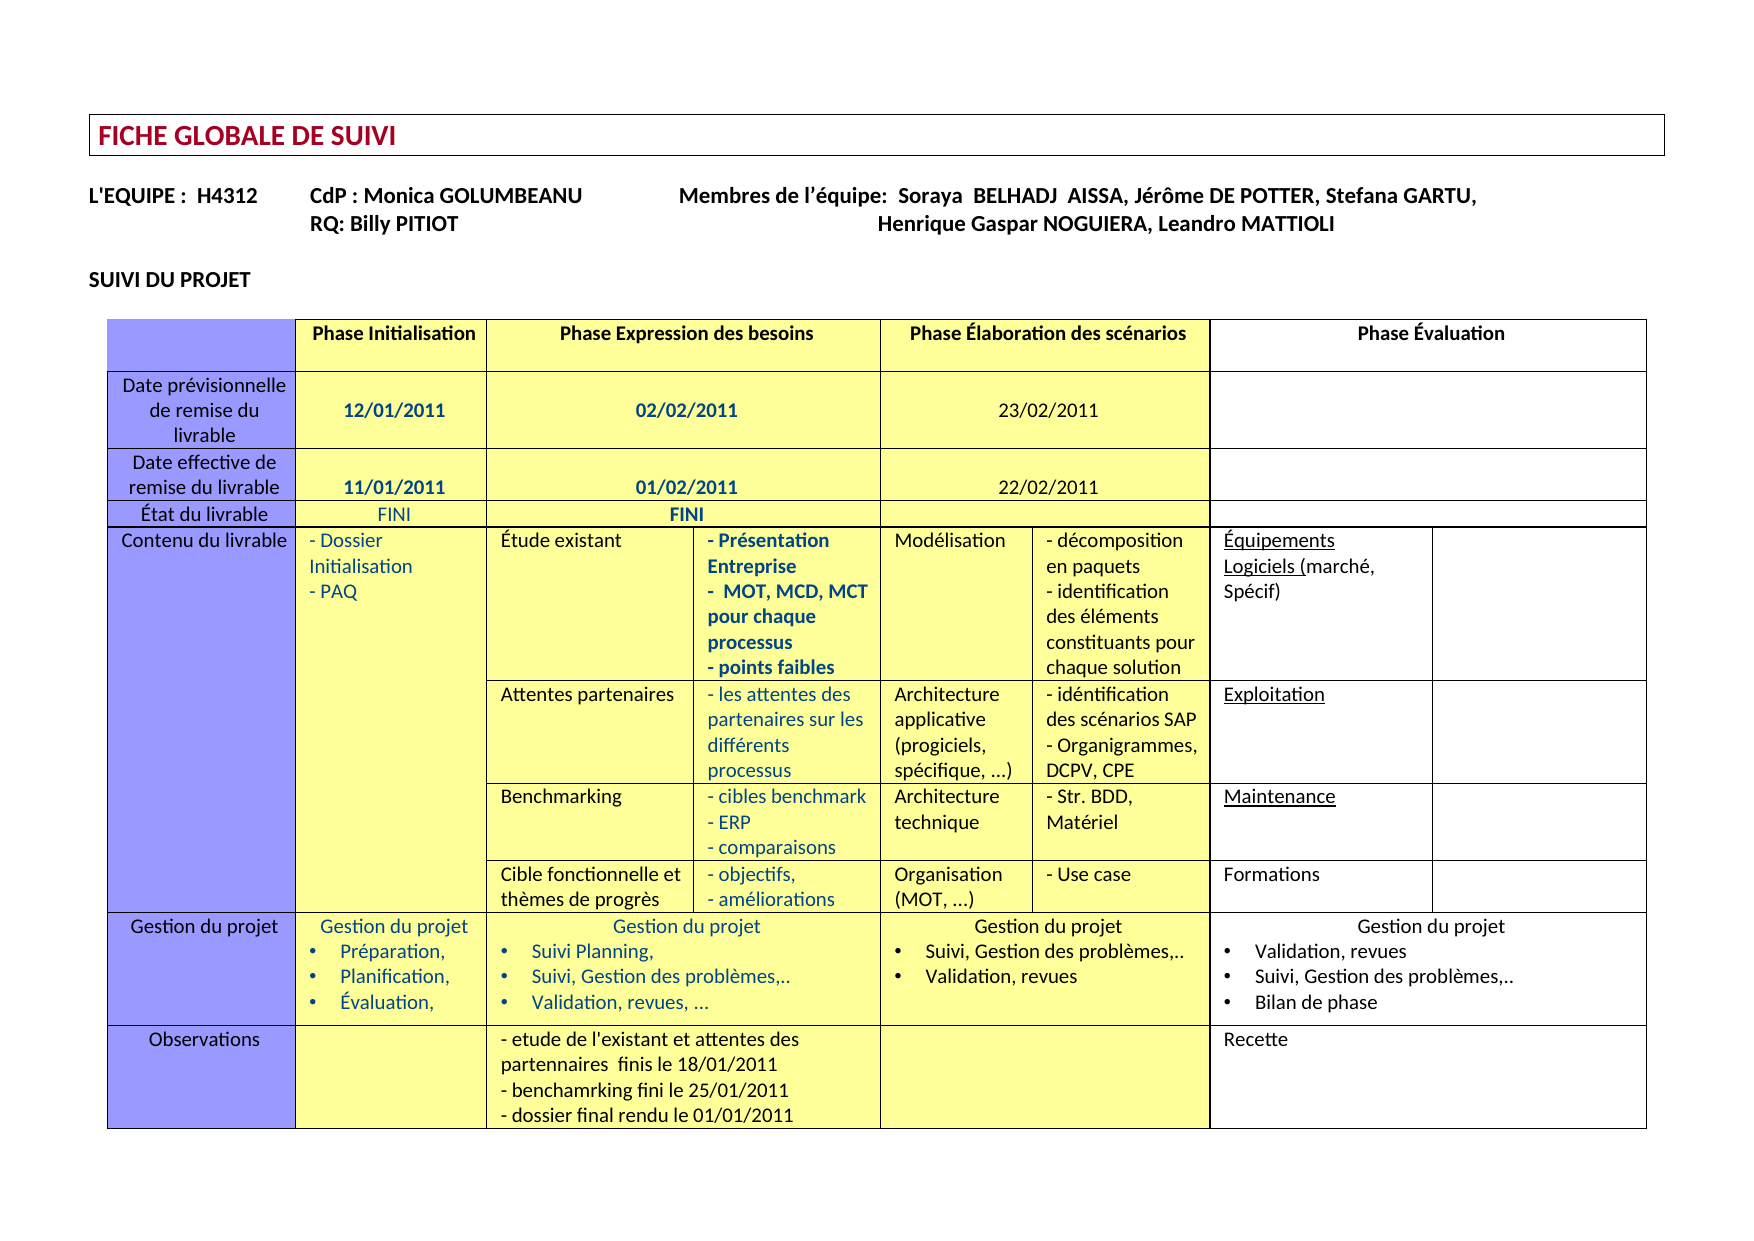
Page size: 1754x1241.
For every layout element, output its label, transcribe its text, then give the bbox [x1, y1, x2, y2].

table_cell [881, 1026, 1209, 1128]
table_cell [881, 501, 1209, 526]
table_cell État du livrable [108, 501, 295, 526]
table_cell [1433, 784, 1646, 860]
table_cell Étude existant [487, 528, 693, 680]
text RQ: Billy PITIOT Henrique Gaspar NOGUIERA, Leandro MATTIOLI [89, 209, 1665, 237]
table_cell [1433, 528, 1646, 680]
table_cell Organisation (MOT, ...) [881, 861, 1032, 912]
table_cell 11/01/2011 [296, 449, 486, 500]
table_cell Formations [1211, 861, 1432, 912]
table_cell Gestion du projet Validation, revues Suivi, Gestion des problèmes,.. Bilan de phase [1211, 913, 1646, 1025]
table_cell Gestion du projet Suivi Planning, Suivi, Gestion des problèmes,.. Validation, revues, ... [487, 913, 880, 1025]
table_cell - Dossier Initialisation - PAQ [296, 528, 486, 912]
table_cell Exploitation [1211, 681, 1432, 783]
table_cell [1211, 501, 1646, 526]
table_header Phase Évaluation [1211, 320, 1646, 371]
text SUIVI DU PROJET [89, 265, 1665, 293]
table_cell Architecture applicative (progiciels, spécifique, ...) [881, 681, 1032, 783]
table_cell Date prévisionnelle de remise du livrable [108, 372, 295, 448]
table_cell [1433, 681, 1646, 783]
table_cell Équipements Logiciels (marché, Spécif) [1211, 528, 1432, 680]
table_cell FINI [296, 501, 486, 526]
table_cell Architecture technique [881, 784, 1032, 860]
table_cell Observations [108, 1026, 295, 1128]
table_cell - décomposition en paquets - identification des éléments constituants pour chaque solution [1033, 528, 1209, 680]
table_cell - Use case [1033, 861, 1209, 912]
table_cell - cibles benchmark - ERP - comparaisons [694, 784, 880, 860]
table_cell Contenu du livrable [108, 528, 295, 912]
table_cell [1433, 861, 1646, 912]
table_cell - les attentes des partenaires sur les différents processus [694, 681, 880, 783]
table_cell 23/02/2011 [881, 372, 1209, 448]
table_cell - Str. BDD, Matériel [1033, 784, 1209, 860]
table_header [107, 319, 295, 371]
table_cell - objectifs, - améliorations [694, 861, 880, 912]
table_cell [1211, 372, 1646, 448]
table_cell [1211, 449, 1646, 500]
table_cell Cible fonctionnelle et thèmes de progrès [487, 861, 693, 912]
table_cell FINI [487, 501, 880, 526]
table_cell 01/02/2011 [487, 449, 880, 500]
table_cell Gestion du projet [108, 913, 295, 1025]
table_cell Gestion du projet Préparation, Planification, Évaluation, [296, 913, 486, 1025]
table_cell 12/01/2011 [296, 372, 486, 448]
table_cell Modélisation [881, 528, 1032, 680]
text FICHE GLOBALE DE SUIVI [90, 115, 1664, 155]
text L'EQUIPE : H4312 CdP : Monica GOLUMBEANU Membres de l’équipe: Soraya BELHADJ AISSA, Jérôme DE POTTER, Stefana GARTU, [89, 181, 1665, 209]
table_header Phase Expression des besoins [487, 320, 880, 371]
table_cell - etude de l'existant et attentes des partennaires finis le 18/01/2011 - benchamrking fini le 25/01/2011 - dossier final rendu le 01/01/2011 [487, 1026, 880, 1128]
table_cell Date effective de remise du livrable [108, 449, 295, 500]
table_cell Benchmarking [487, 784, 693, 860]
table_header Phase Initialisation [296, 320, 486, 371]
table_cell Attentes partenaires [487, 681, 693, 783]
table_cell [296, 1026, 486, 1128]
table_cell Recette [1211, 1026, 1646, 1128]
table_cell Gestion du projet Suivi, Gestion des problèmes,.. Validation, revues [881, 913, 1209, 1025]
table_cell 02/02/2011 [487, 372, 880, 448]
table_cell Maintenance [1211, 784, 1432, 860]
table_header Phase Élaboration des scénarios [881, 320, 1209, 371]
table_cell - Présentation Entreprise - MOT, MCD, MCT pour chaque processus - points faibles [694, 528, 880, 680]
table_cell 22/02/2011 [881, 449, 1209, 500]
table_cell - idéntification des scénarios SAP - Organigrammes, DCPV, CPE [1033, 681, 1209, 783]
